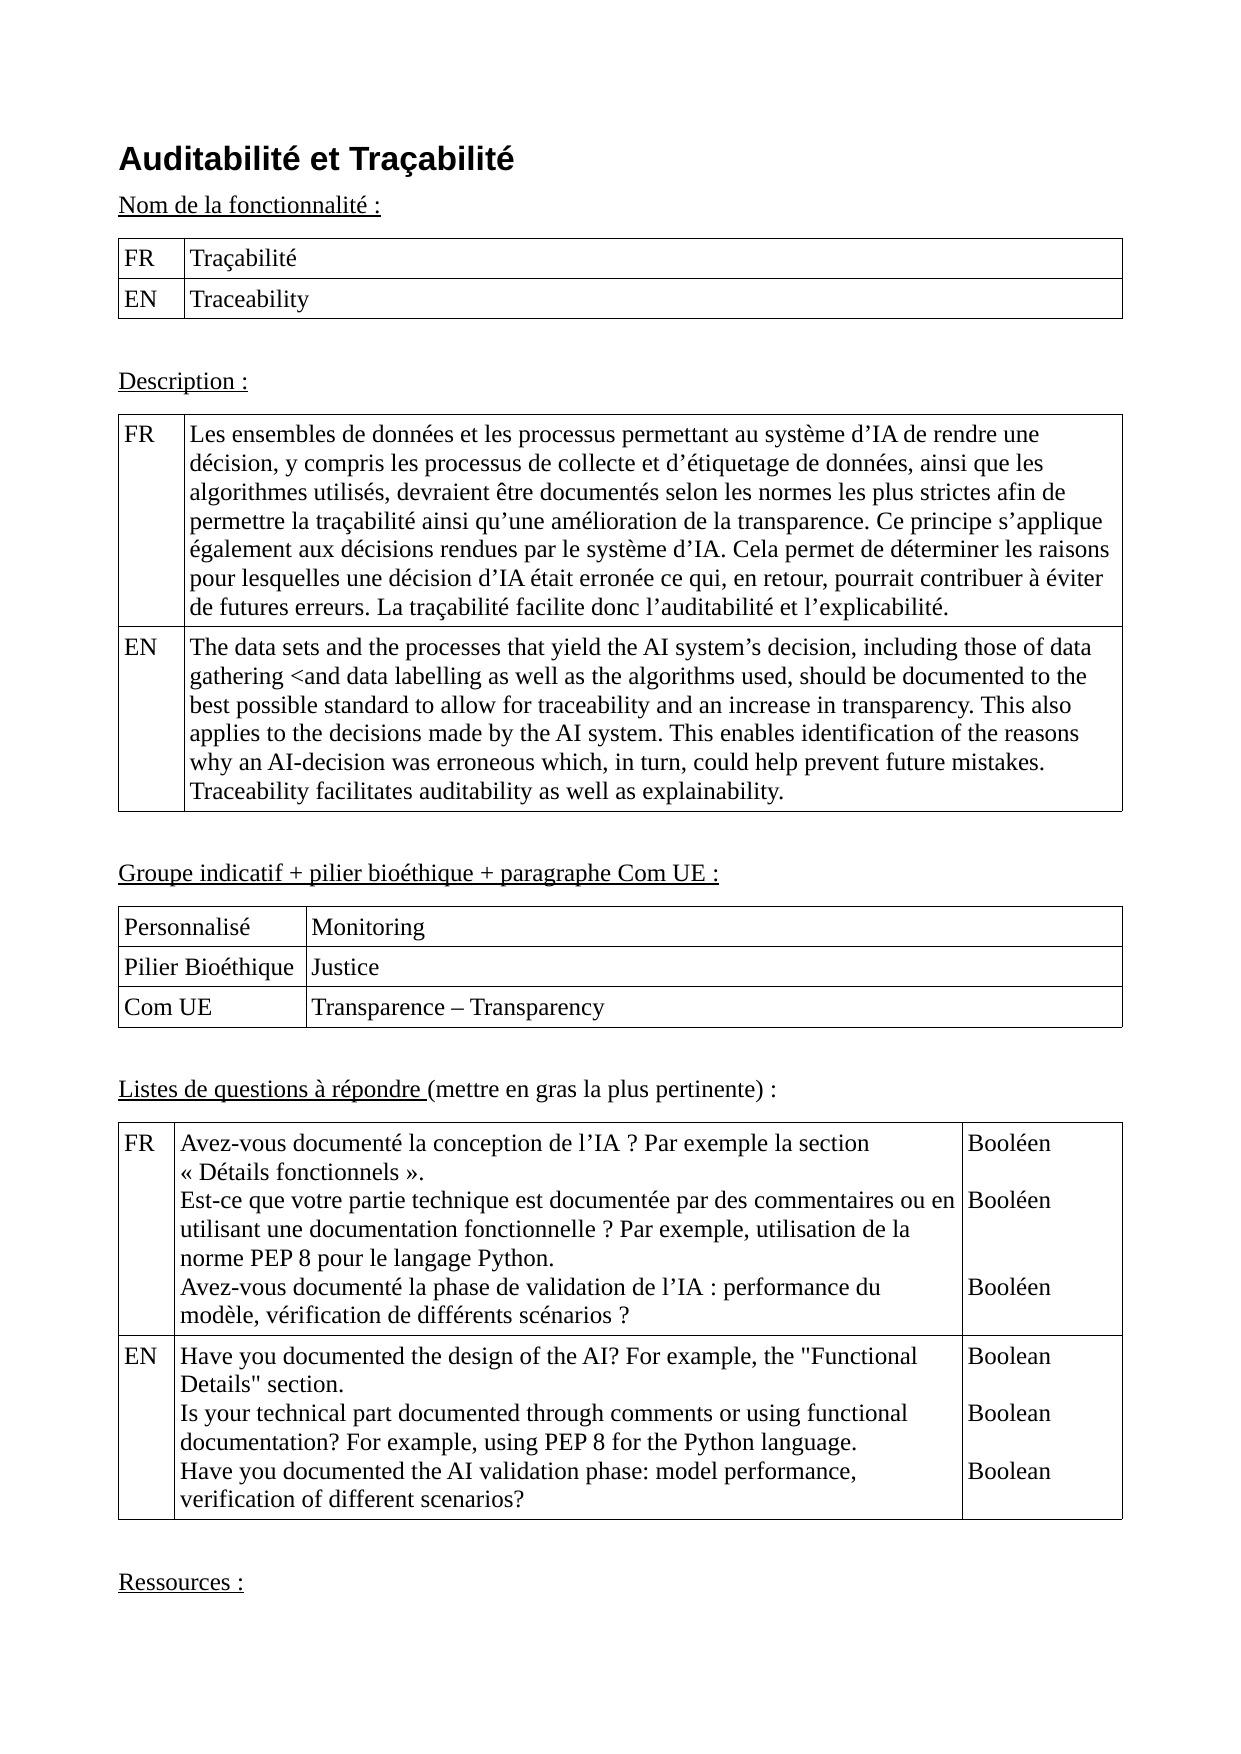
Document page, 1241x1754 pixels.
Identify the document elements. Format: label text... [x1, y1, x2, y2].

table_header Avez-vous documenté la conception de l’IA ? Par exemple la section « Détails fonctionnels ». Est-ce que votre partie technique est documentée par des commentaires ou en utilisant une documentation fonctionnelle ? Par exemple, utilisation de la norme PEP 8 pour le langage Python. Avez-vous documenté la phase de validation de l’IA : performance du modèle, vérification de différents scénarios ? [175, 1123, 962, 1335]
text Nom de la fonctionnalité : [118, 190, 1122, 219]
table_cell EN [119, 1336, 174, 1519]
table_header FR [119, 239, 184, 278]
table_cell Transparence – Transparency [307, 987, 1122, 1027]
table_cell Justice [307, 947, 1122, 986]
text Groupe indicatif + pilier bioéthique + paragraphe Com UE : [118, 858, 1122, 887]
table_cell Boolean Boolean Boolean [963, 1336, 1122, 1519]
table_header Booléen Booléen Booléen [963, 1123, 1122, 1335]
table_cell EN [119, 627, 184, 811]
table_header Les ensembles de données et les processus permettant au système d’IA de rendre une décision, y compris les processus de collecte et d’étiquetage de données, ainsi que les algorithmes utilisés, devraient être documentés selon les normes les plus strictes afin de permettre la traçabilité ainsi qu’une amélioration de la transparence. Ce principe s’applique également aux décisions rendues par le système d’IA. Cela permet de déterminer les raisons pour lesquelles une décision d’IA était erronée ce qui, en retour, pourrait contribuer à éviter de futures erreurs. La traçabilité facilite donc l’auditabilité et l’explicabilité. [185, 415, 1122, 626]
text Description : [118, 366, 1122, 395]
table_cell Com UE [119, 987, 306, 1027]
table_header FR [119, 415, 184, 626]
table_header FR [119, 1123, 174, 1335]
table_header Monitoring [307, 907, 1122, 946]
table_cell The data sets and the processes that yield the AI system’s decision, including those of data gathering <and data labelling as well as the algorithms used, should be documented to the best possible standard to allow for traceability and an increase in transparency. This also applies to the decisions made by the AI system. This enables identification of the reasons why an AI-decision was erroneous which, in turn, could help prevent future mistakes. Traceability facilitates auditability as well as explainability. [185, 627, 1122, 811]
table_cell Traceability [185, 279, 1122, 318]
text Ressources : [118, 1567, 1122, 1595]
table_header Personnalisé [119, 907, 306, 946]
table_header Traçabilité [185, 239, 1122, 278]
text Listes de questions à répondre (mettre en gras la plus pertinente) : [118, 1074, 1122, 1103]
table_cell Pilier Bioéthique [119, 947, 306, 986]
subtitle Auditabilité et Traçabilité [118, 139, 1122, 178]
table_cell Have you documented the design of the AI? For example, the "Functional Details" section. Is your technical part documented through comments or using functional documentation? For example, using PEP 8 for the Python language. Have you documented the AI validation phase: model performance, verification of different scenarios? [175, 1336, 962, 1519]
table_cell EN [119, 279, 184, 318]
